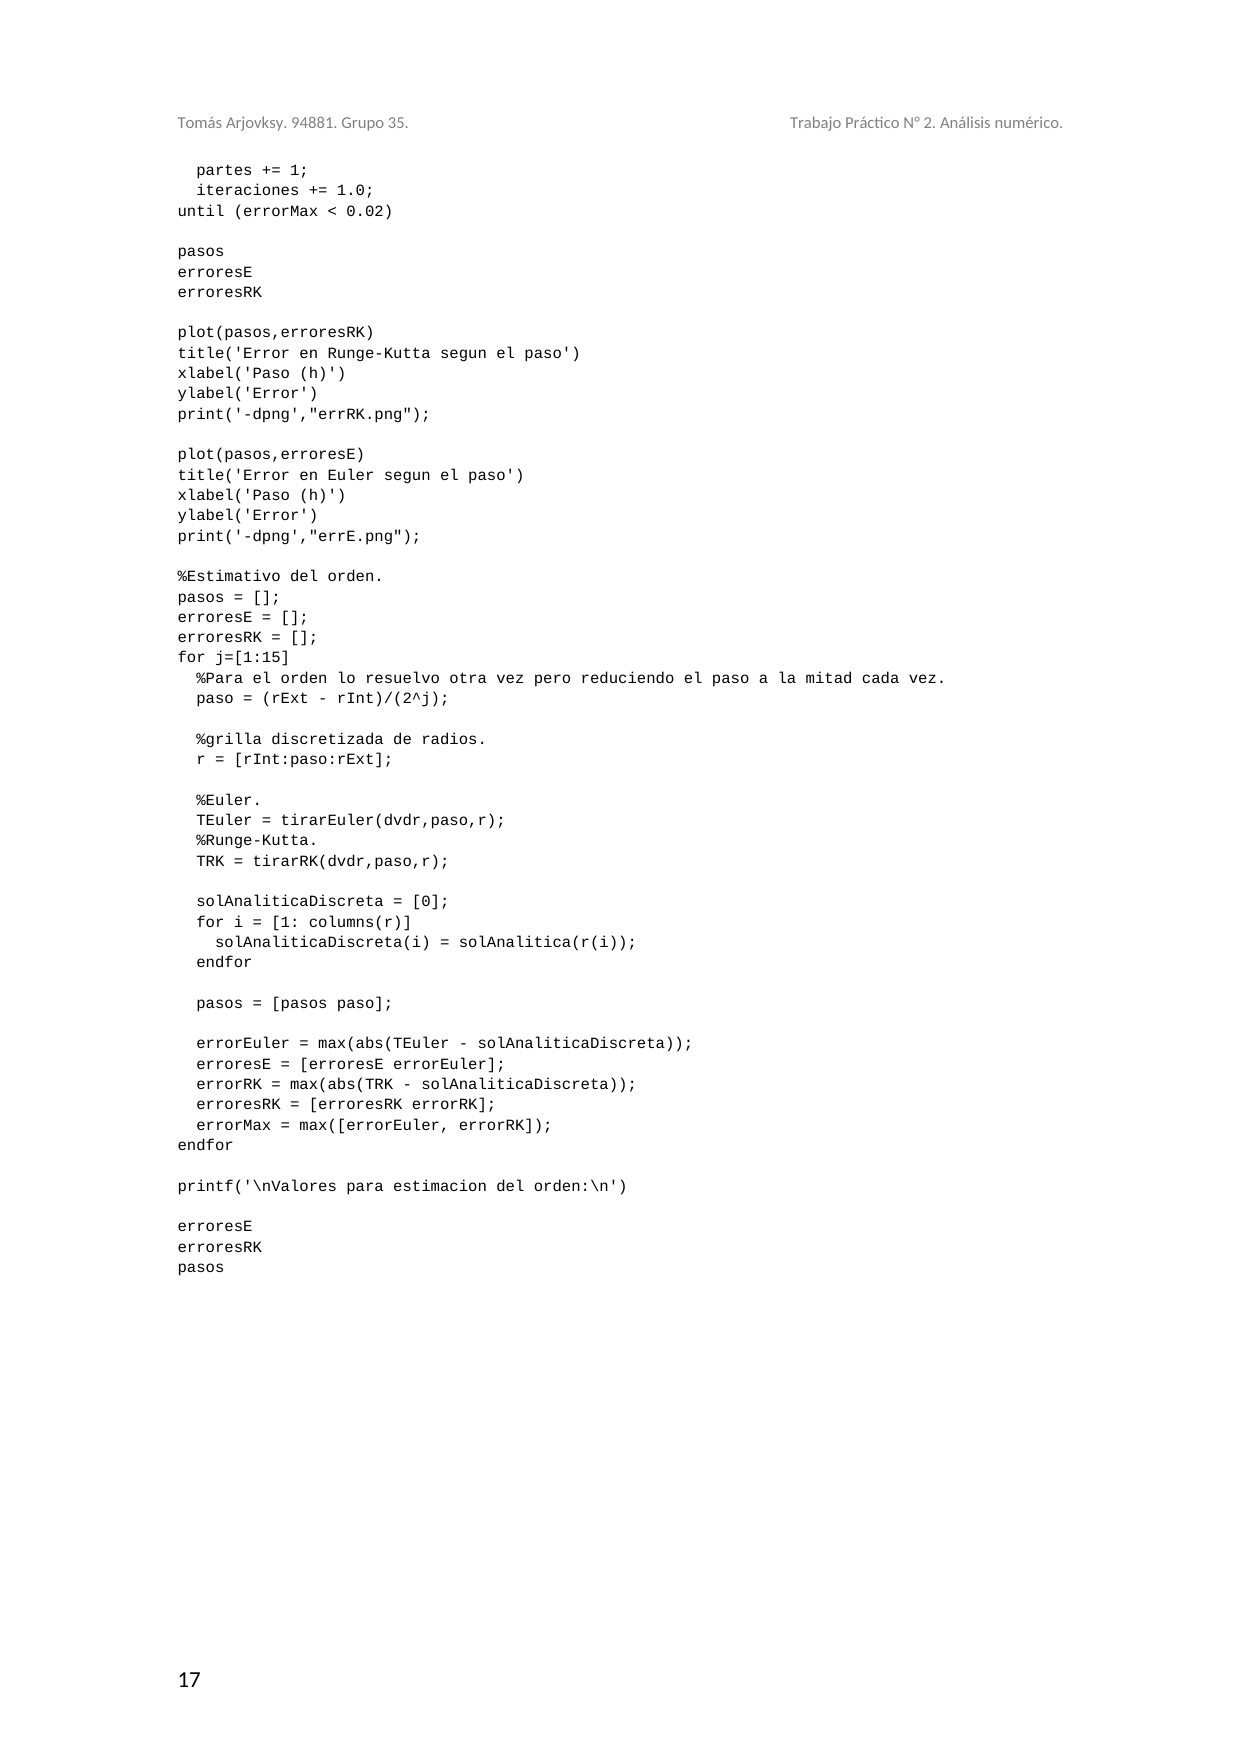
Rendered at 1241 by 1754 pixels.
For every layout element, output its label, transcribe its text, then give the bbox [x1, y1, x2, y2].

text until (errorMax < 0.02) [177, 203, 1063, 221]
text solAnaliticaDiscreta(i) = solAnalitica(r(i)); [177, 934, 1063, 952]
text r = [rInt:paso:rExt]; [177, 751, 1063, 769]
text errorEuler = max(abs(TEuler - solAnaliticaDiscreta)); [177, 1036, 1063, 1053]
text erroresRK [177, 1239, 1063, 1257]
text endfor [177, 954, 1063, 972]
text print('-dpng',"errRK.png"); [177, 406, 1063, 424]
text ylabel('Error') [177, 386, 1063, 403]
text print('-dpng',"errE.png"); [177, 528, 1063, 546]
text ylabel('Error') [177, 508, 1063, 525]
text pasos = [pasos paso]; [177, 995, 1063, 1013]
text title('Error en Runge-Kutta segun el paso') [177, 345, 1063, 363]
text %Runge-Kutta. [177, 833, 1063, 850]
text erroresRK [177, 284, 1063, 302]
text plot(pasos,erroresRK) [177, 325, 1063, 343]
text pasos [177, 244, 1063, 261]
text pasos [177, 1259, 1063, 1277]
text erroresE [177, 1219, 1063, 1236]
text solAnaliticaDiscreta = [0]; [177, 894, 1063, 911]
text title('Error en Euler segun el paso') [177, 467, 1063, 485]
text errorMax = max([errorEuler, errorRK]); [177, 1117, 1063, 1135]
text for i = [1: columns(r)] [177, 914, 1063, 932]
text endfor [177, 1137, 1063, 1155]
text erroresE [177, 264, 1063, 282]
text %Para el orden lo resuelvo otra vez pero reduciendo el paso a la mitad cada vez. [177, 670, 1063, 688]
text erroresE = [erroresE errorEuler]; [177, 1056, 1063, 1074]
text partes += 1; [177, 162, 1063, 180]
text pasos = []; [177, 589, 1063, 607]
text erroresRK = [erroresRK errorRK]; [177, 1097, 1063, 1114]
text %Euler. [177, 792, 1063, 810]
text paso = (rExt - rInt)/(2^j); [177, 691, 1063, 708]
text TEuler = tirarEuler(dvdr,paso,r); [177, 812, 1063, 830]
text plot(pasos,erroresE) [177, 447, 1063, 464]
text iteraciones += 1.0; [177, 183, 1063, 200]
text %grilla discretizada de radios. [177, 731, 1063, 749]
text erroresE = []; [177, 609, 1063, 627]
text erroresRK = []; [177, 629, 1063, 647]
text errorRK = max(abs(TRK - solAnaliticaDiscreta)); [177, 1076, 1063, 1094]
text xlabel('Paso (h)') [177, 487, 1063, 505]
text xlabel('Paso (h)') [177, 366, 1063, 383]
text printf('\nValores para estimacion del orden:\n') [177, 1178, 1063, 1196]
text TRK = tirarRK(dvdr,paso,r); [177, 853, 1063, 871]
text %Estimativo del orden. [177, 569, 1063, 586]
text for j=[1:15] [177, 650, 1063, 668]
